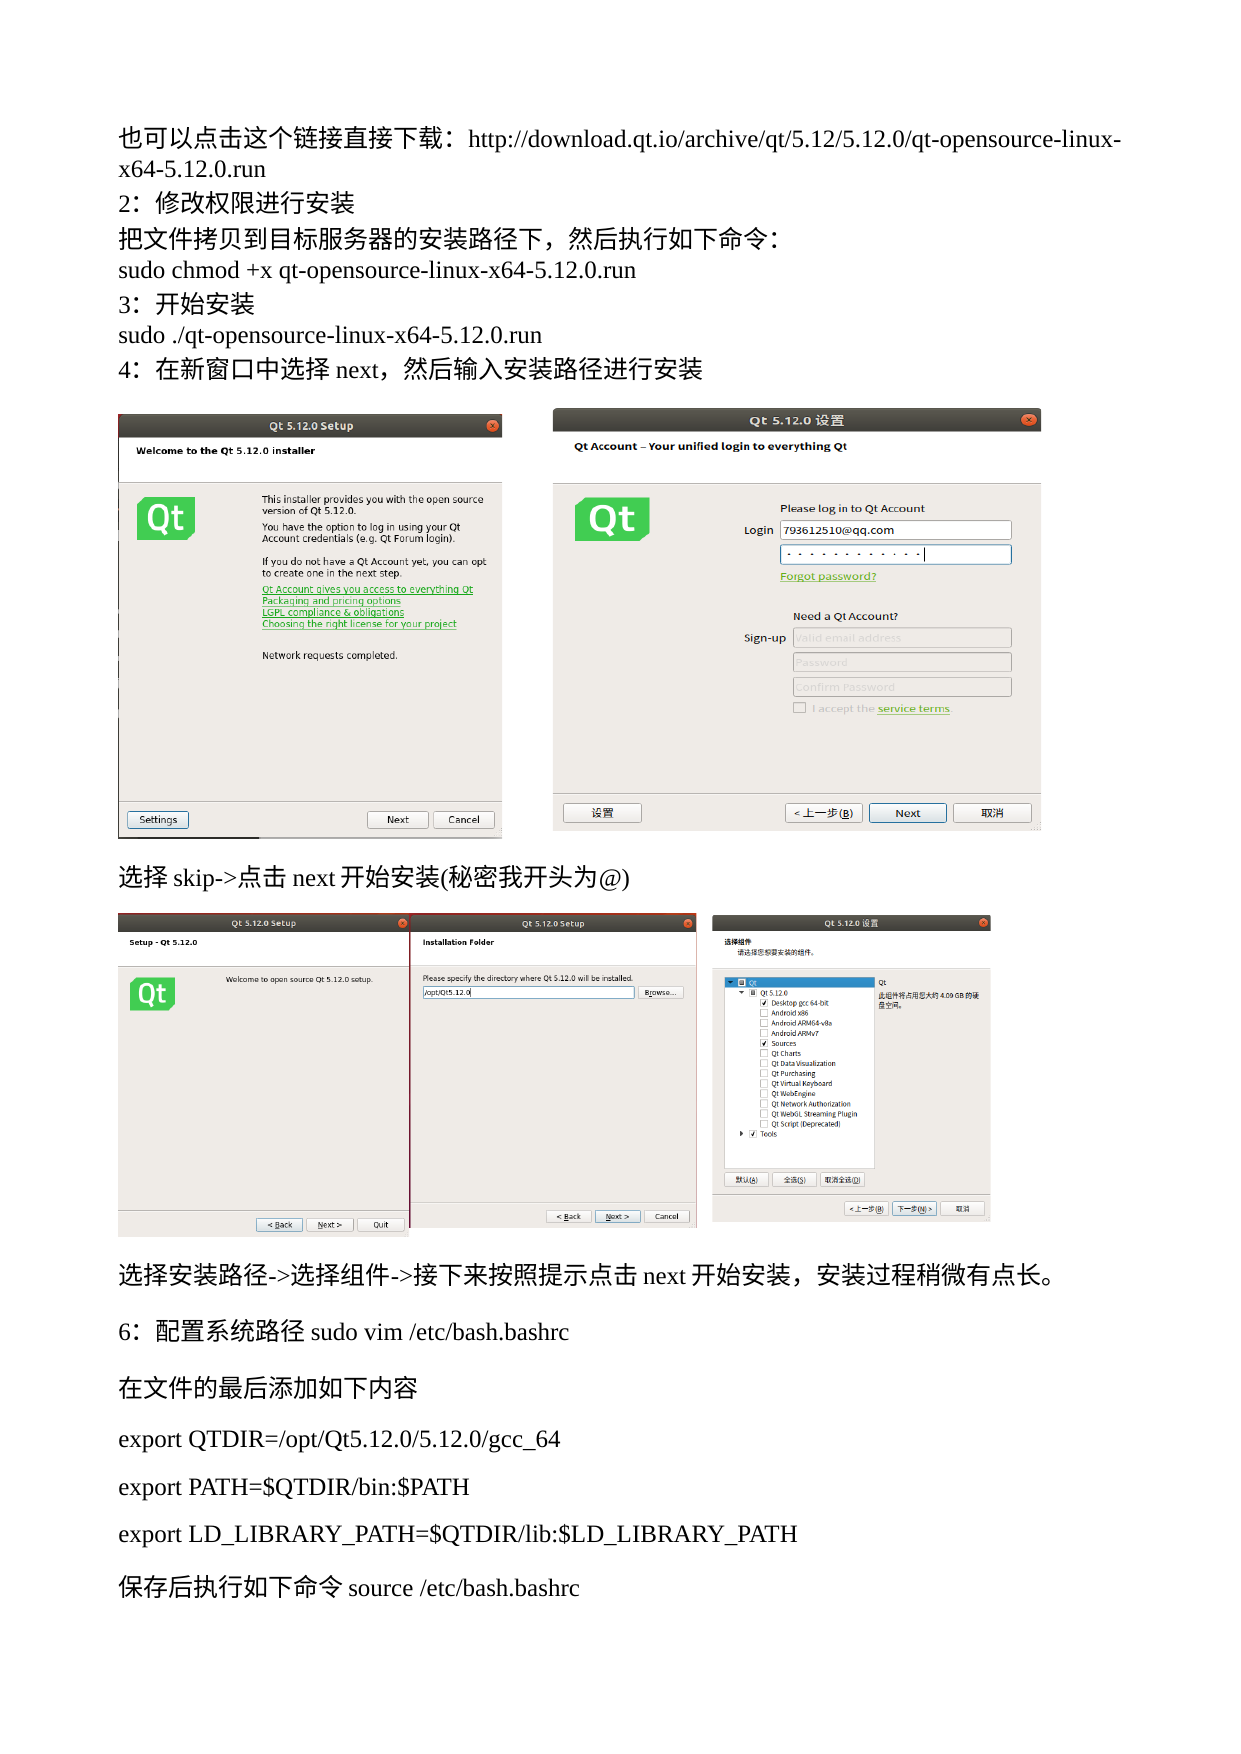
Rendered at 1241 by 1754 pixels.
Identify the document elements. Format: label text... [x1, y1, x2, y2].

text 也可以点击这个链接直接下载：http://download.qt.io/archive/qt/5.12/5.12.0/qt-opensource-linux-x64-5.12.0.run [118, 118, 1122, 183]
text sudo ./qt-opensource-linux-x64-5.12.0.run [118, 321, 1122, 349]
text 选择安装路径->选择组件->接下来按照提示点击next开始安装，安装过程稍微有点长。 [118, 1256, 1122, 1292]
text 3：开始安装 [118, 284, 1122, 321]
text 6：配置系统路径sudo vim /etc/bash.bashrc [118, 1312, 1122, 1348]
text export LD_LIBRARY_PATH=$QTDIR/lib:$LD_LIBRARY_PATH [118, 1519, 1122, 1548]
text export PATH=$QTDIR/bin:$PATH [118, 1472, 1122, 1501]
text sudo chmod +x qt-opensource-linux-x64-5.12.0.run [118, 256, 1122, 284]
text 在文件的最后添加如下内容 [118, 1368, 1122, 1404]
text 2：修改权限进行安装 [118, 183, 1122, 219]
text 4：在新窗口中选择next，然后输入安装路径进行安装 [118, 349, 1122, 386]
text 选择skip->点击next开始安装(秘密我开头为@) [118, 857, 1122, 893]
text 把文件拷贝到目标服务器的安装路径下，然后执行如下命令： [118, 219, 1122, 256]
text 保存后执行如下命令source /etc/bash.bashrc [118, 1567, 1122, 1603]
text export QTDIR=/opt/Qt5.12.0/5.12.0/gcc_64 [118, 1424, 1122, 1453]
